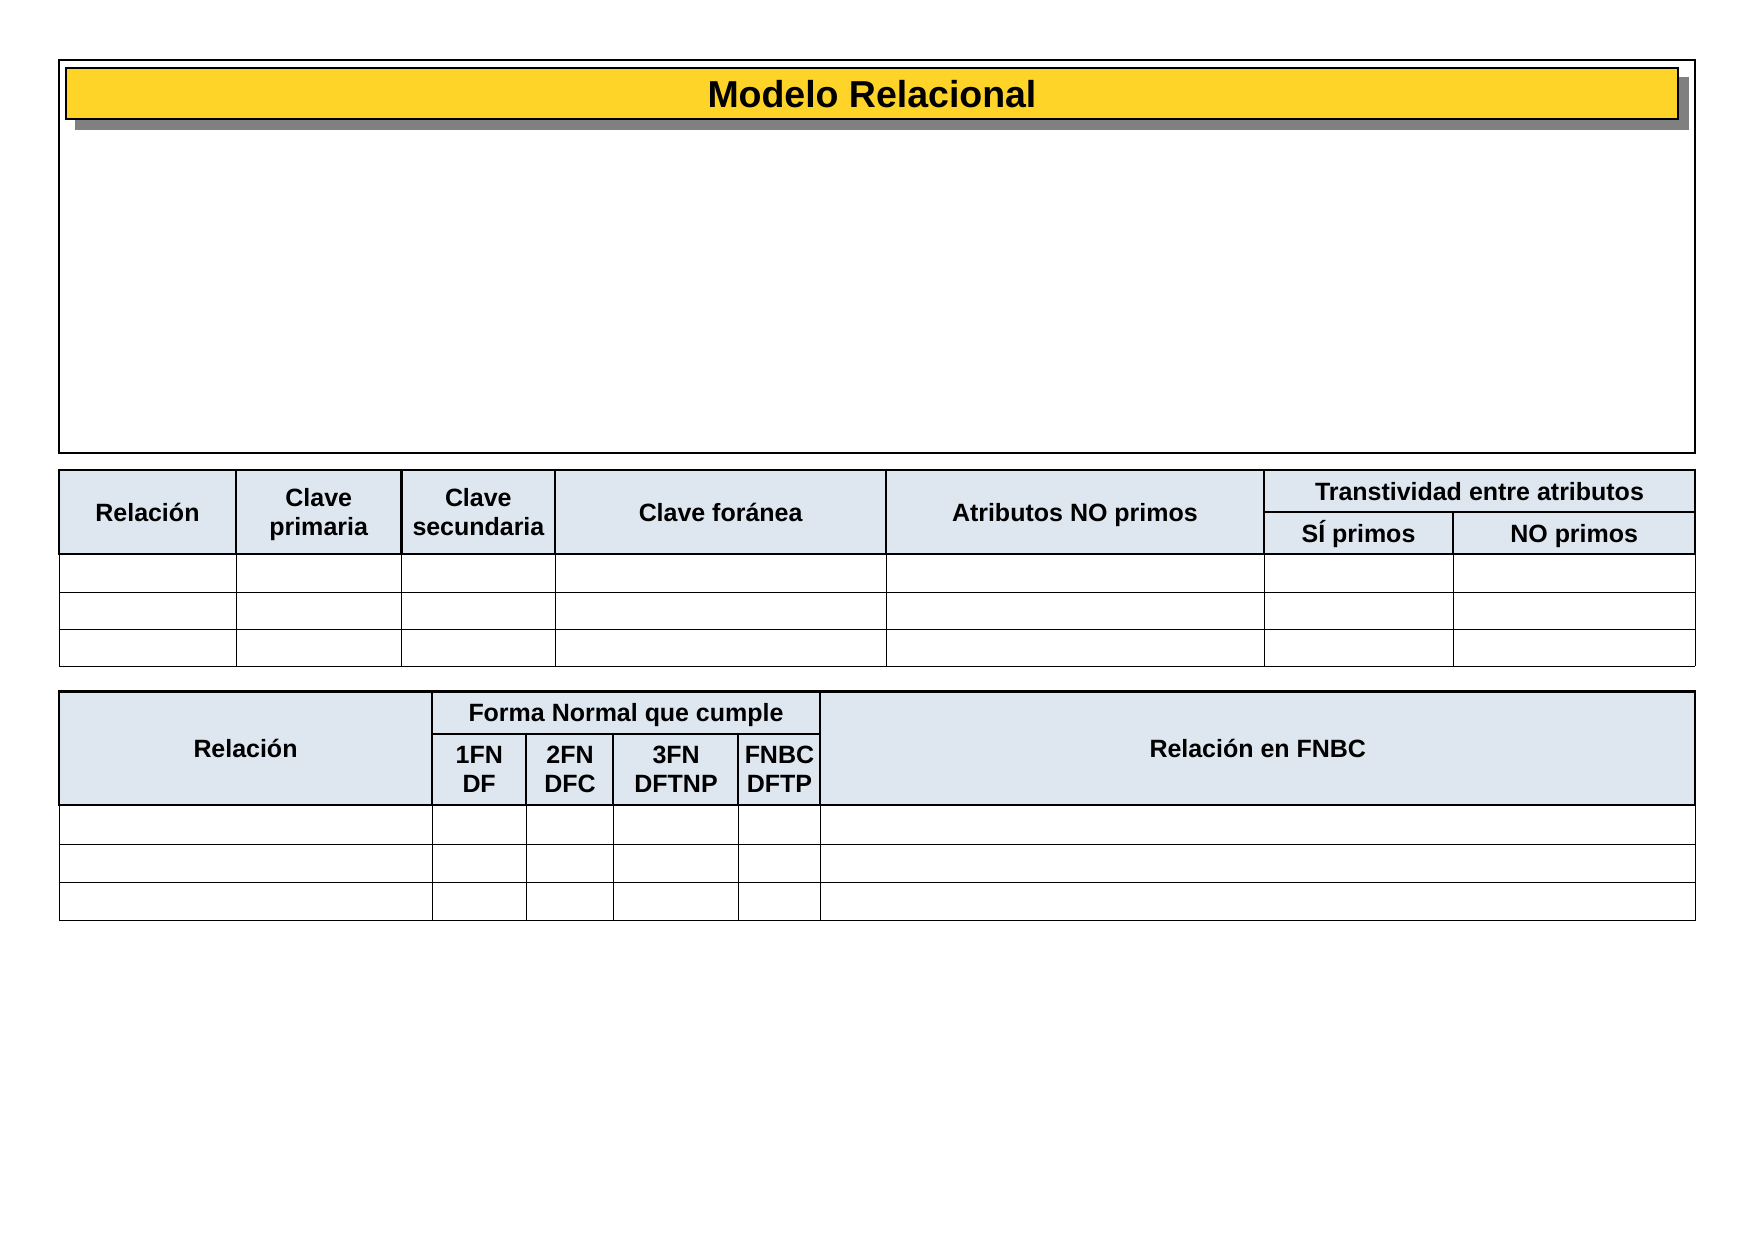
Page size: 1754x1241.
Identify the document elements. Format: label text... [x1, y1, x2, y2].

table_cell [527, 883, 613, 920]
table_cell [60, 136, 1694, 452]
table_cell [433, 883, 526, 920]
table_cell FNBC DFTP [739, 735, 819, 804]
table_cell [237, 593, 401, 629]
table_cell [527, 806, 613, 844]
table_header Forma Normal que cumple [433, 693, 819, 733]
table_cell [556, 593, 886, 629]
table_cell [556, 630, 886, 666]
table_cell [887, 593, 1264, 629]
table_cell [556, 555, 886, 592]
table_cell [527, 845, 613, 882]
table_cell [60, 630, 236, 666]
table_cell [739, 806, 820, 844]
table_header Clave foránea [556, 471, 885, 553]
table_cell SÍ primos [1265, 513, 1452, 553]
table_cell [433, 806, 526, 844]
table_cell [887, 555, 1264, 592]
table_cell [60, 806, 432, 844]
table_cell [614, 845, 738, 882]
table_cell [1265, 593, 1453, 629]
table_cell [1265, 555, 1453, 592]
table_cell [821, 806, 1695, 844]
table_cell [402, 555, 555, 592]
table_cell [433, 845, 526, 882]
table_cell [1454, 555, 1695, 592]
table_cell [739, 845, 820, 882]
table_header Relación [60, 693, 431, 804]
table_cell 3FN DFTNP [614, 735, 737, 804]
table_cell [614, 883, 738, 920]
table_cell [60, 593, 236, 629]
table_cell [1454, 630, 1695, 666]
table_cell [237, 555, 401, 592]
table_cell NO primos [1454, 513, 1694, 553]
table_cell [1454, 593, 1695, 629]
table_cell [237, 630, 401, 666]
table_cell [60, 883, 432, 920]
table_cell [60, 845, 432, 882]
table_header Transtividad entre atributos [1265, 471, 1694, 511]
table_header Clave primaria [237, 471, 400, 553]
table_cell [60, 555, 236, 592]
table_cell [821, 845, 1695, 882]
table_cell [739, 883, 820, 920]
table_cell [821, 883, 1695, 920]
table_cell 2FN DFC [527, 735, 612, 804]
table_cell [887, 630, 1264, 666]
table_header Modelo Relacional [60, 61, 1694, 136]
table_cell [402, 593, 555, 629]
table_cell [1265, 630, 1453, 666]
table_header Relación en FNBC [821, 693, 1694, 804]
table_header Atributos NO primos [887, 471, 1263, 553]
table_cell 1FN DF [433, 735, 525, 804]
table_header Clave secundaria [403, 471, 554, 553]
table_cell [614, 806, 738, 844]
table_cell [402, 630, 555, 666]
table_header Relación [60, 471, 235, 553]
